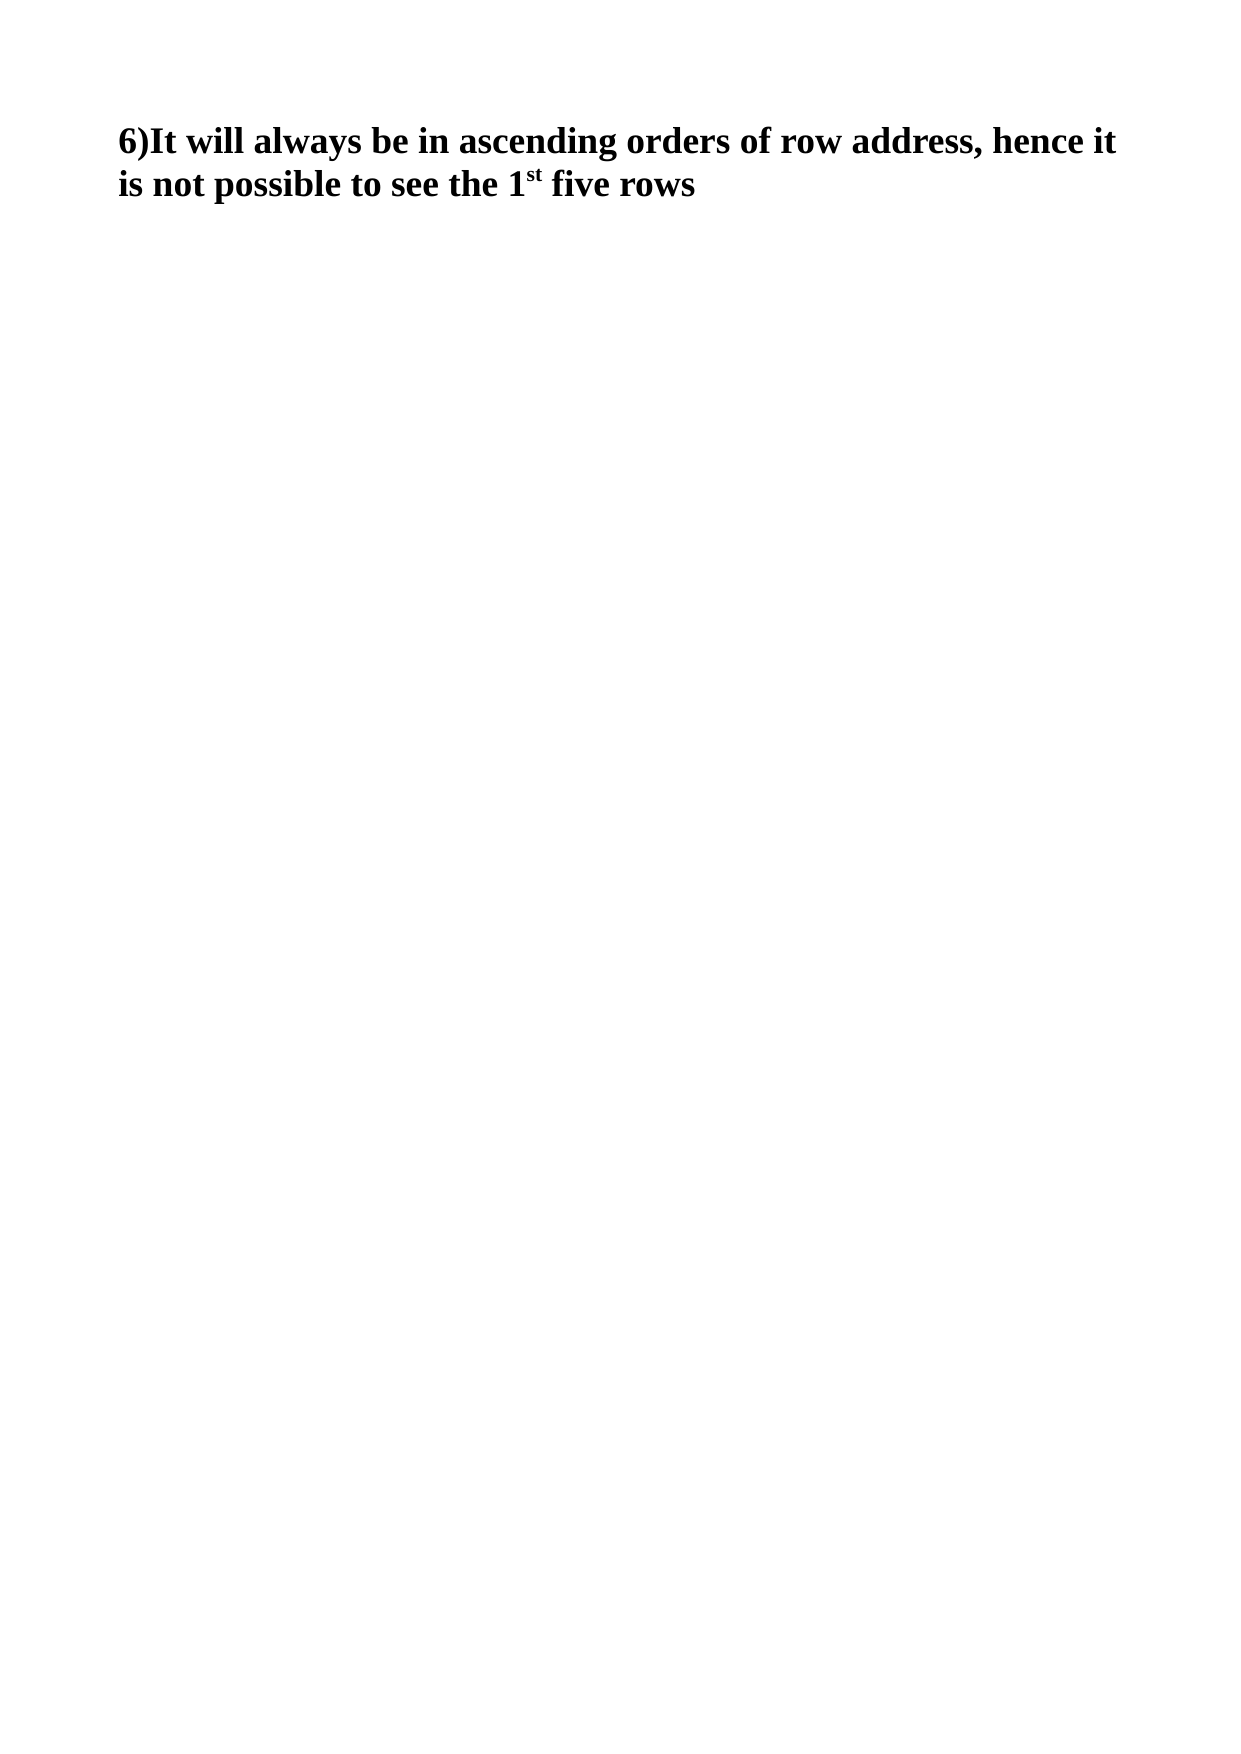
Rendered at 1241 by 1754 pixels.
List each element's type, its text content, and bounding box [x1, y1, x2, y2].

text 6)It will always be in ascending orders of row address, hence it is not possible to see the 1st five rows [118, 118, 1122, 204]
